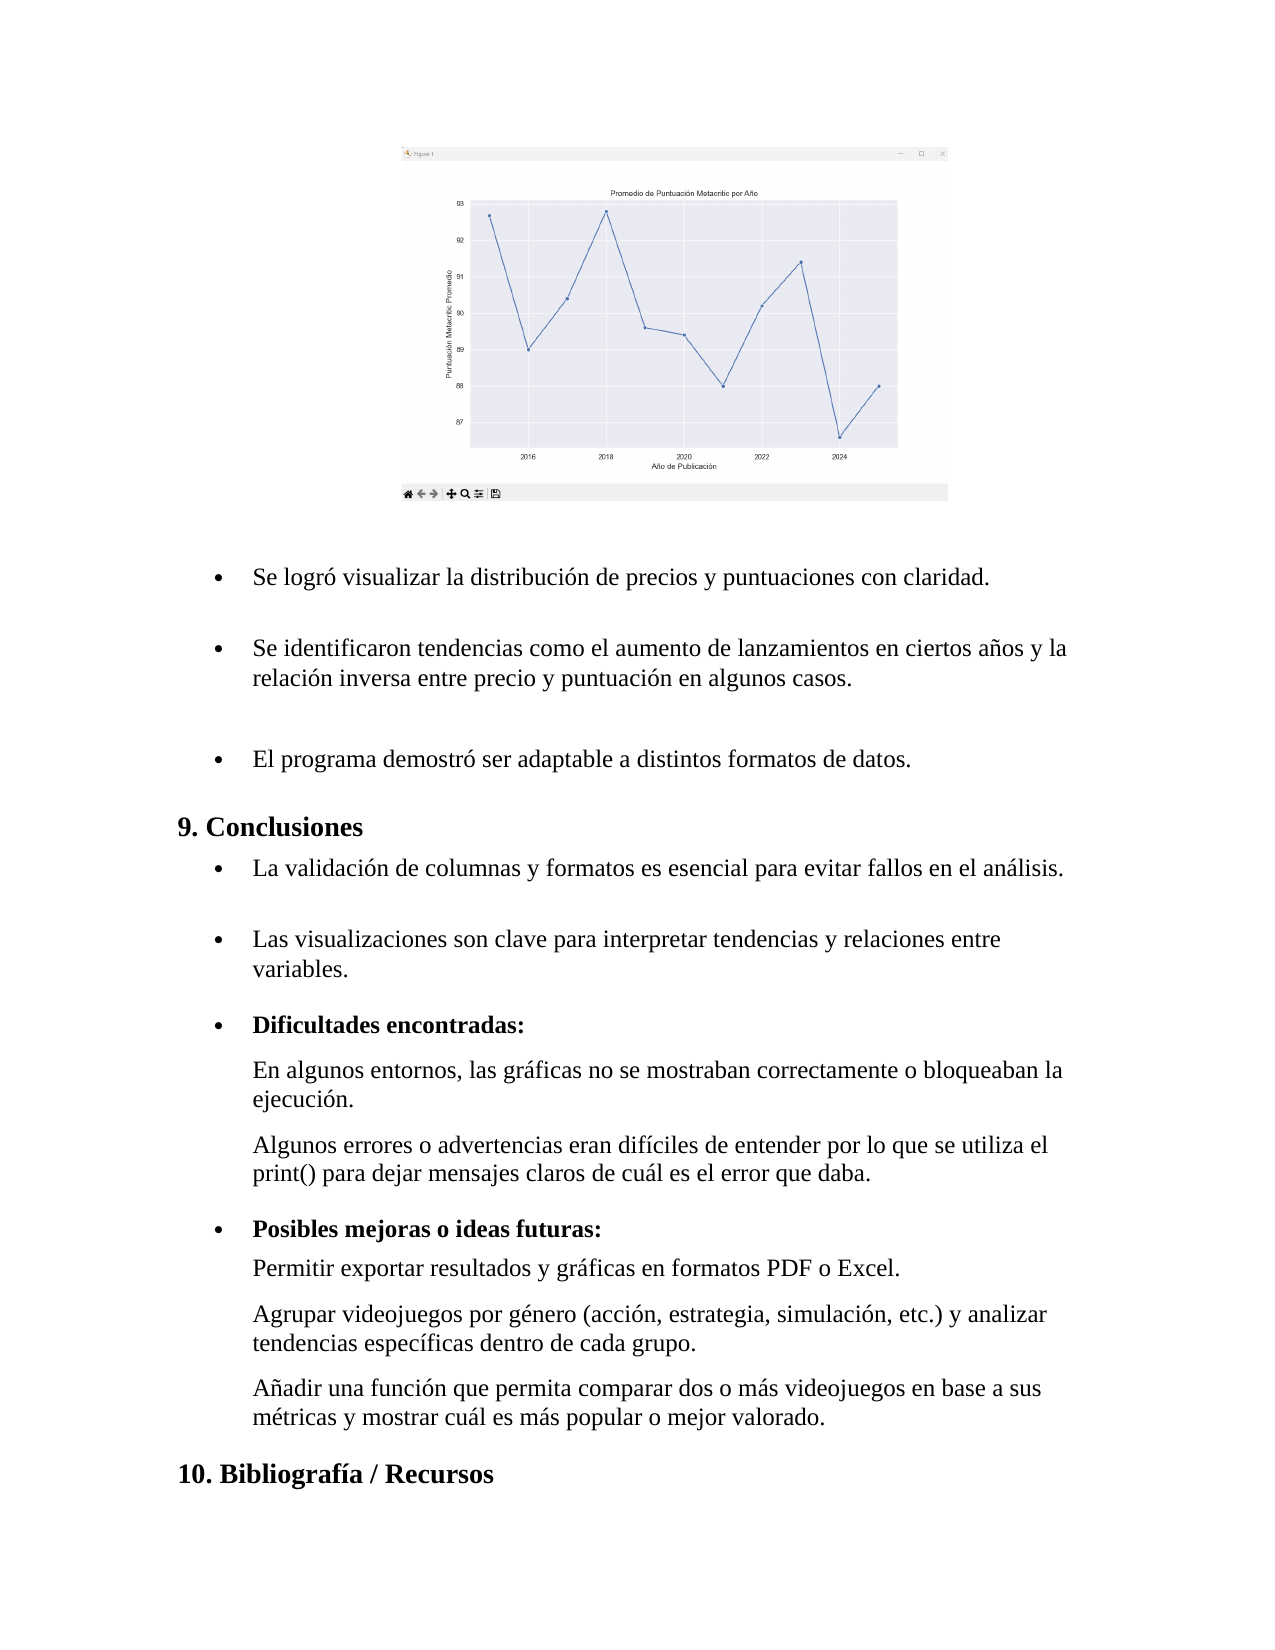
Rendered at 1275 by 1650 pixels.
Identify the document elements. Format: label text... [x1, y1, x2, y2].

text Permitir exportar resultados y gráficas en formatos PDF o Excel. [252, 1253, 1098, 1282]
list La validación de columnas y formatos es esencial para evitar fallos en el análisis. [215, 853, 1098, 882]
text Algunos errores o advertencias eran difíciles de entender por lo que se utiliza el print() para dejar mensajes claros de cuál es el error que daba. [252, 1130, 1098, 1187]
list Se logró visualizar la distribución de precios y puntuaciones con claridad. [215, 562, 1098, 591]
list El programa demostró ser adaptable a distintos formatos de datos. [215, 744, 1098, 773]
text Añadir una función que permita comparar dos o más videojuegos en base a sus métricas y mostrar cuál es más popular o mejor valorado. [252, 1373, 1098, 1431]
subtitle 10. Bibliografía / Recursos [177, 1458, 1098, 1490]
list Posibles mejoras o ideas futuras: [215, 1214, 1098, 1243]
list Dificultades encontradas: [215, 1010, 1098, 1039]
list Se identificaron tendencias como el aumento de lanzamientos en ciertos años y la relación inversa entre precio y puntuación en algunos casos. [215, 633, 1098, 692]
list Las visualizaciones son clave para interpretar tendencias y relaciones entre variables. [215, 924, 1098, 983]
subtitle 9. Conclusiones [177, 810, 1098, 843]
text En algunos entornos, las gráficas no se mostraban correctamente o bloqueaban la ejecución. [252, 1056, 1098, 1113]
text Agrupar videojuegos por género (acción, estrategia, simulación, etc.) y analizar tendencias específicas dentro de cada grupo. [252, 1299, 1098, 1356]
